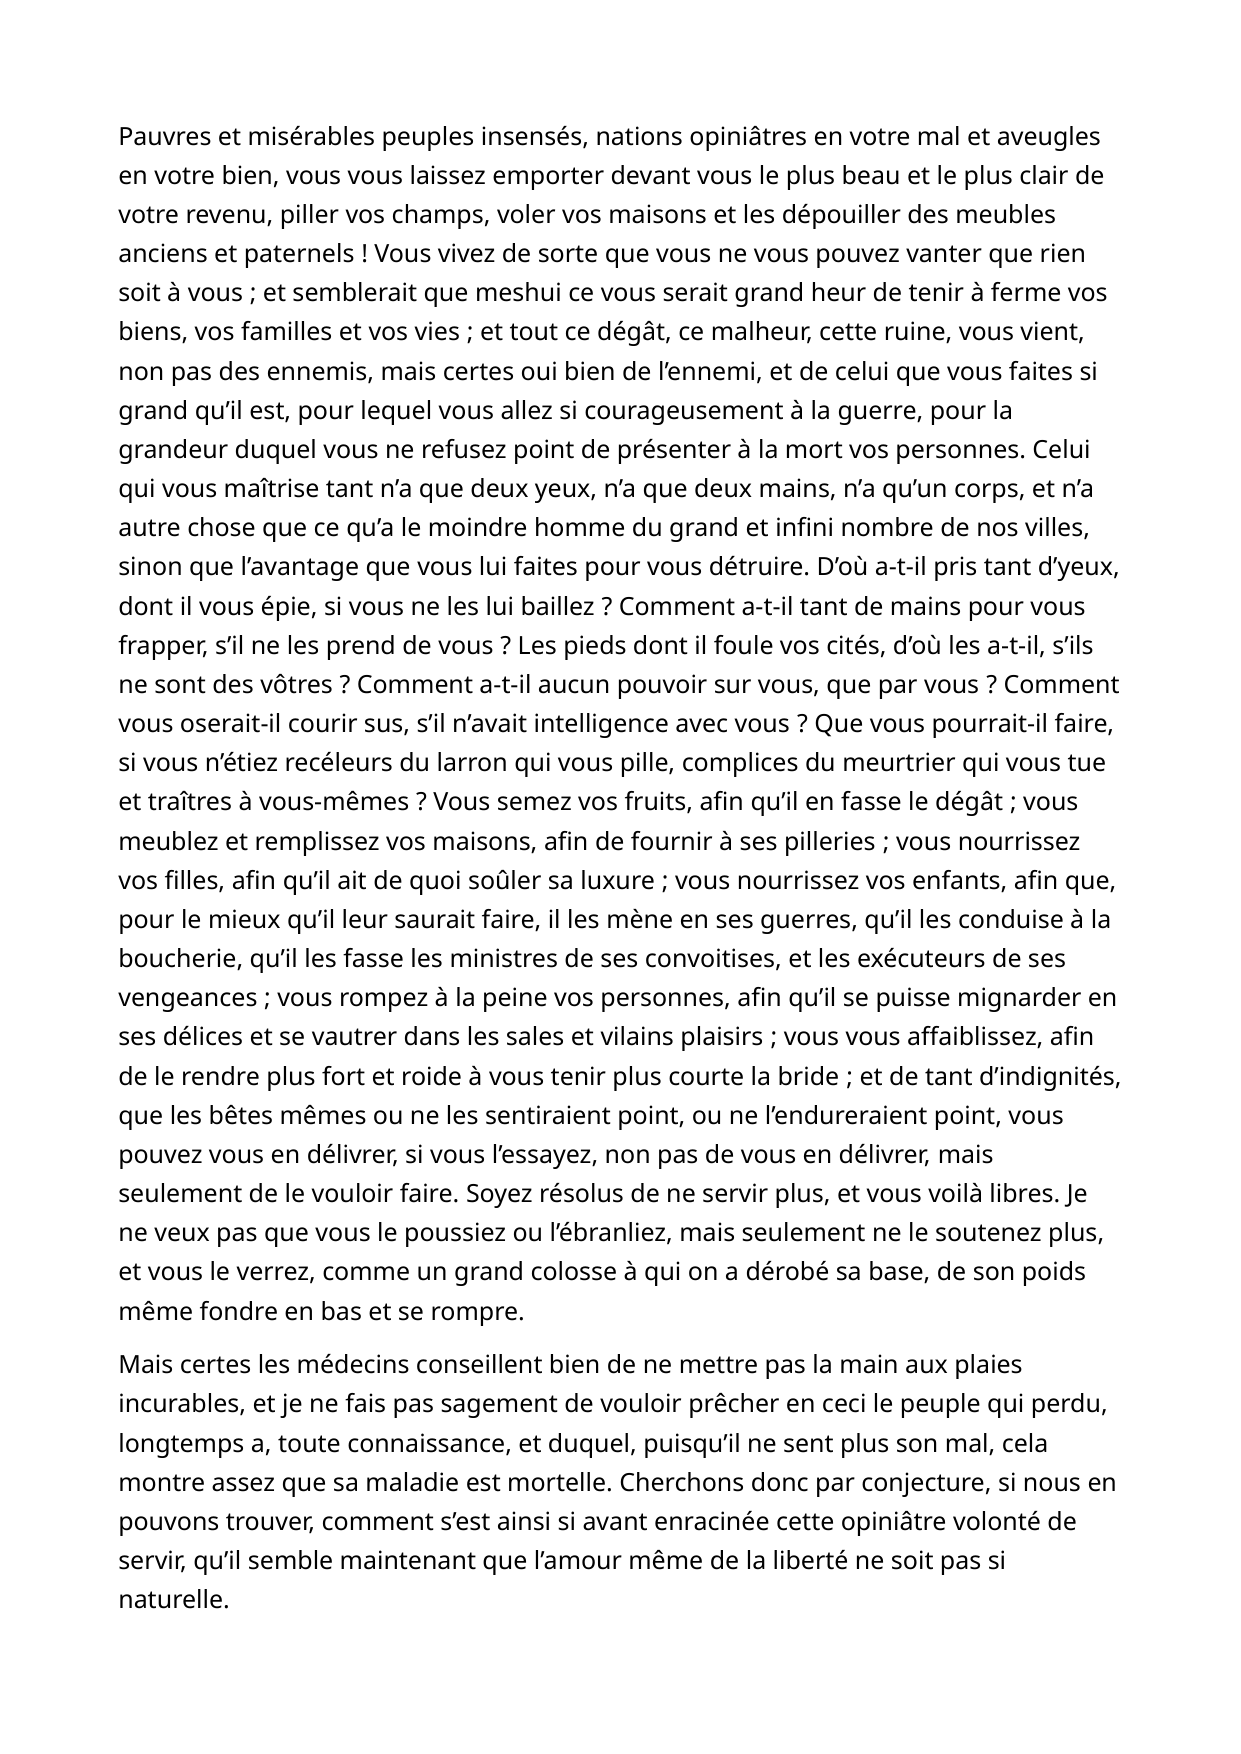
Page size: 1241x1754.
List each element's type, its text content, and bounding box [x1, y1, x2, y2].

text Pauvres et misérables peuples insensés, nations opiniâtres en votre mal et aveugles en votre bien, vous vous laissez emporter devant vous le plus beau et le plus clair de votre revenu, piller vos champs, voler vos maisons et les dépouiller des meubles anciens et paternels ! Vous vivez de sorte que vous ne vous pouvez vanter que rien soit à vous ; et semblerait que meshui ce vous serait grand heur de tenir à ferme vos biens, vos familles et vos vies ; et tout ce dégât, ce malheur, cette ruine, vous vient, non pas des ennemis, mais certes oui bien de l’ennemi, et de celui que vous faites si grand qu’il est, pour lequel vous allez si courageusement à la guerre, pour la grandeur duquel vous ne refusez point de présenter à la mort vos personnes. Celui qui vous maîtrise tant n’a que deux yeux, n’a que deux mains, n’a qu’un corps, et n’a autre chose que ce qu’a le moindre homme du grand et infini nombre de nos villes, sinon que l’avantage que vous lui faites pour vous détruire. D’où a-t-il pris tant d’yeux, dont il vous épie, si vous ne les lui baillez ? Comment a-t-il tant de mains pour vous frapper, s’il ne les prend de vous ? Les pieds dont il foule vos cités, d’où les a-t-il, s’ils ne sont des vôtres ? Comment a-t-il aucun pouvoir sur vous, que par vous ? Comment vous oserait-il courir sus, s’il n’avait intelligence avec vous ? Que vous pourrait-il faire, si vous n’étiez recéleurs du larron qui vous pille, complices du meurtrier qui vous tue et traîtres à vous-mêmes ? Vous semez vos fruits, afin qu’il en fasse le dégât ; vous meublez et remplissez vos maisons, afin de fournir à ses pilleries ; vous nourrissez vos filles, afin qu’il ait de quoi soûler sa luxure ; vous nourrissez vos enfants, afin que, pour le mieux qu’il leur saurait faire, il les mène en ses guerres, qu’il les conduise à la boucherie, qu’il les fasse les ministres de ses convoitises, et les exécuteurs de ses vengeances ; vous rompez à la peine vos personnes, afin qu’il se puisse mignarder en ses délices et se vautrer dans les sales et vilains plaisirs ; vous vous affaiblissez, afin de le rendre plus fort et roide à vous tenir plus courte la bride ; et de tant d’indignités, que les bêtes mêmes ou ne les sentiraient point, ou ne l’endureraient point, vous pouvez vous en délivrer, si vous l’essayez, non pas de vous en délivrer, mais seulement de le vouloir faire. Soyez résolus de ne servir plus, et vous voilà libres. Je ne veux pas que vous le poussiez ou l’ébranliez, mais seulement ne le soutenez plus, et vous le verrez, comme un grand colosse à qui on a dérobé sa base, de son poids même fondre en bas et se rompre. [118, 118, 1122, 1327]
text Mais certes les médecins conseillent bien de ne mettre pas la main aux plaies incurables, et je ne fais pas sagement de vouloir prêcher en ceci le peuple qui perdu, longtemps a, toute connaissance, et duquel, puisqu’il ne sent plus son mal, cela montre assez que sa maladie est mortelle. Cherchons donc par conjecture, si nous en pouvons trouver, comment s’est ainsi si avant enracinée cette opiniâtre volonté de servir, qu’il semble maintenant que l’amour même de la liberté ne soit pas si naturelle. [118, 1347, 1122, 1616]
